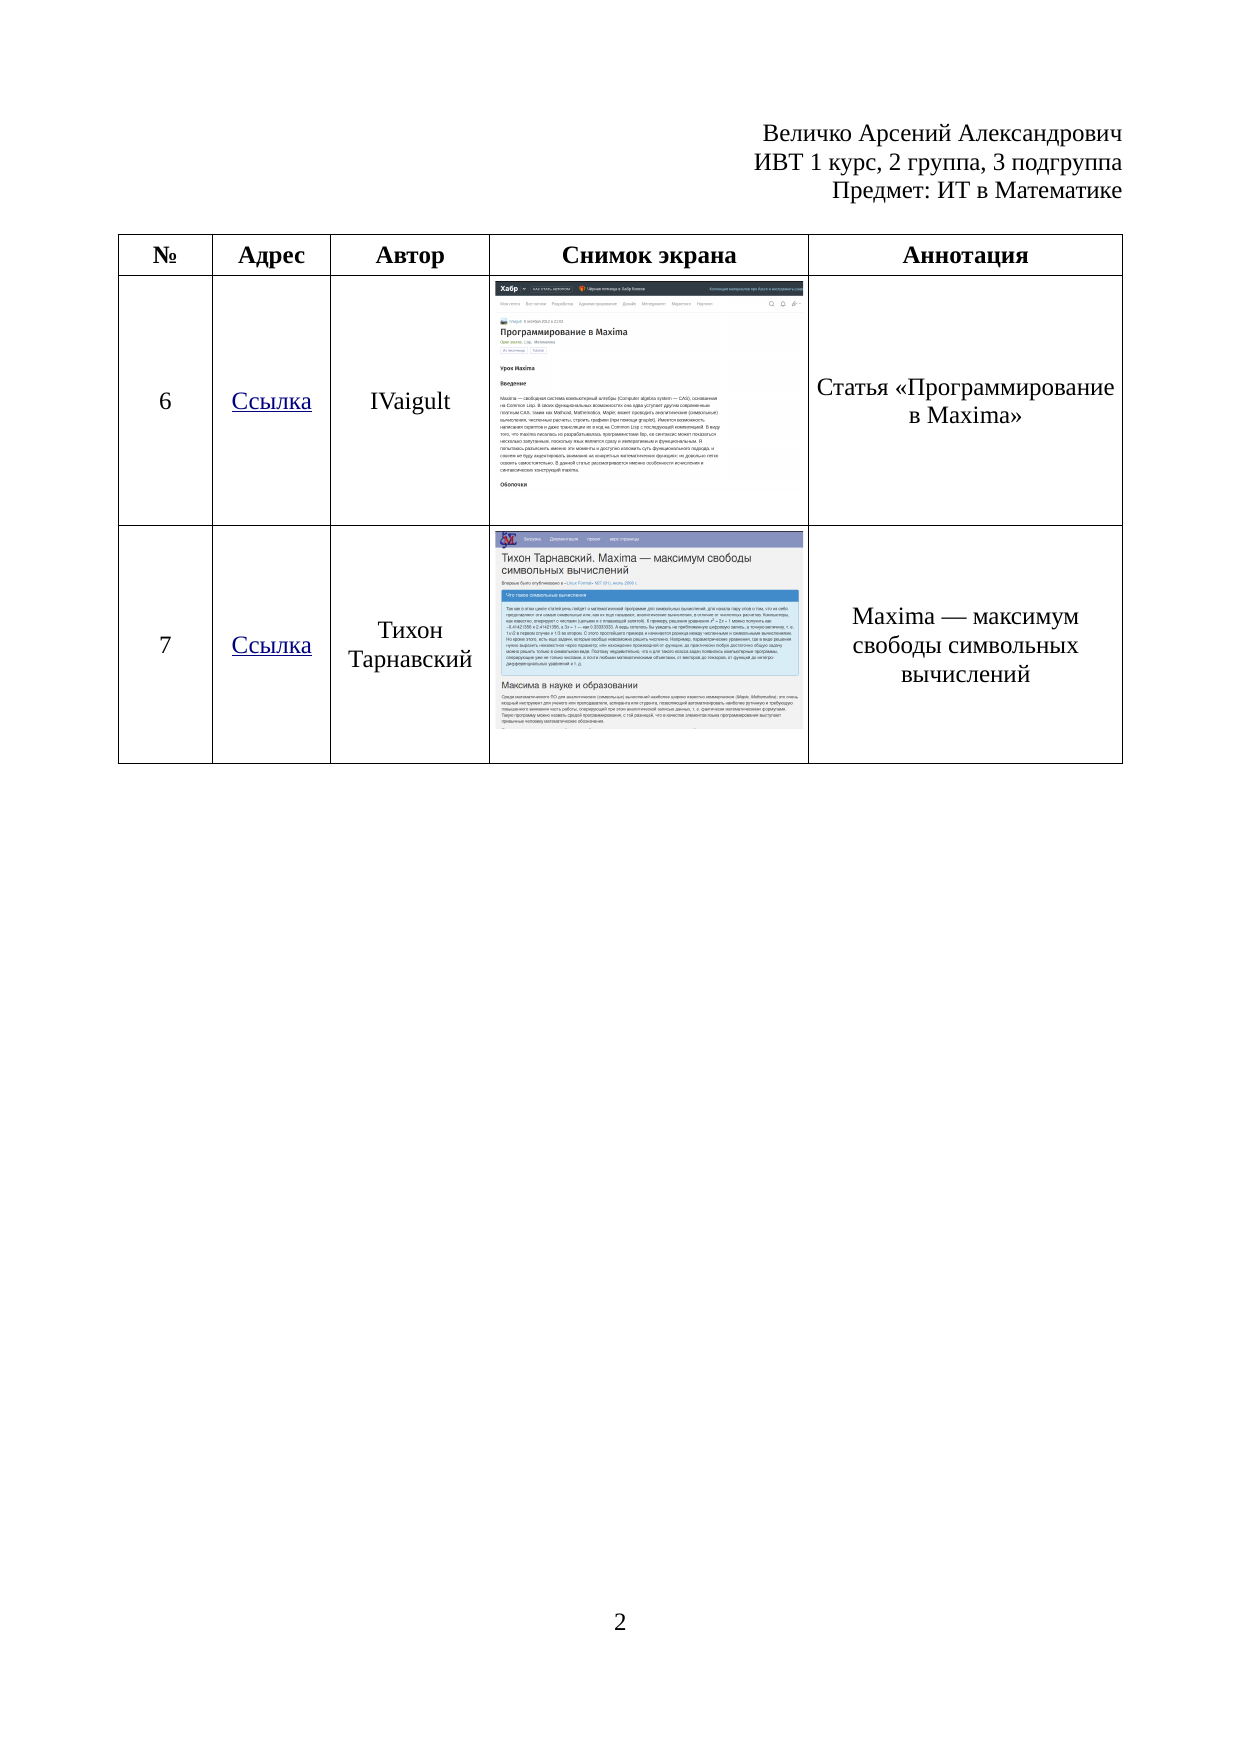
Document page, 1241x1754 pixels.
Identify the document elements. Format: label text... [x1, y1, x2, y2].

table_header № [119, 235, 212, 275]
table_header Адрес [213, 235, 330, 275]
table_cell Ссылка [213, 276, 330, 525]
table_cell Статья «Программирование в Maxima» [809, 276, 1122, 525]
picture [495, 531, 804, 729]
table_cell 6 [119, 276, 212, 525]
table_cell [490, 526, 808, 763]
table_cell [490, 276, 808, 525]
table_cell 7 [119, 526, 212, 763]
table_cell Ссылка [213, 526, 330, 763]
table_header Аннотация [809, 235, 1122, 275]
picture [495, 281, 804, 491]
table_header Автор [331, 235, 489, 275]
table_header Снимок экрана [490, 235, 808, 275]
table_cell Тихон Тарнавский [331, 526, 489, 763]
table_cell IVaigult [331, 276, 489, 525]
table_cell Maxima — максимум свободы символьных вычислений [809, 526, 1122, 763]
